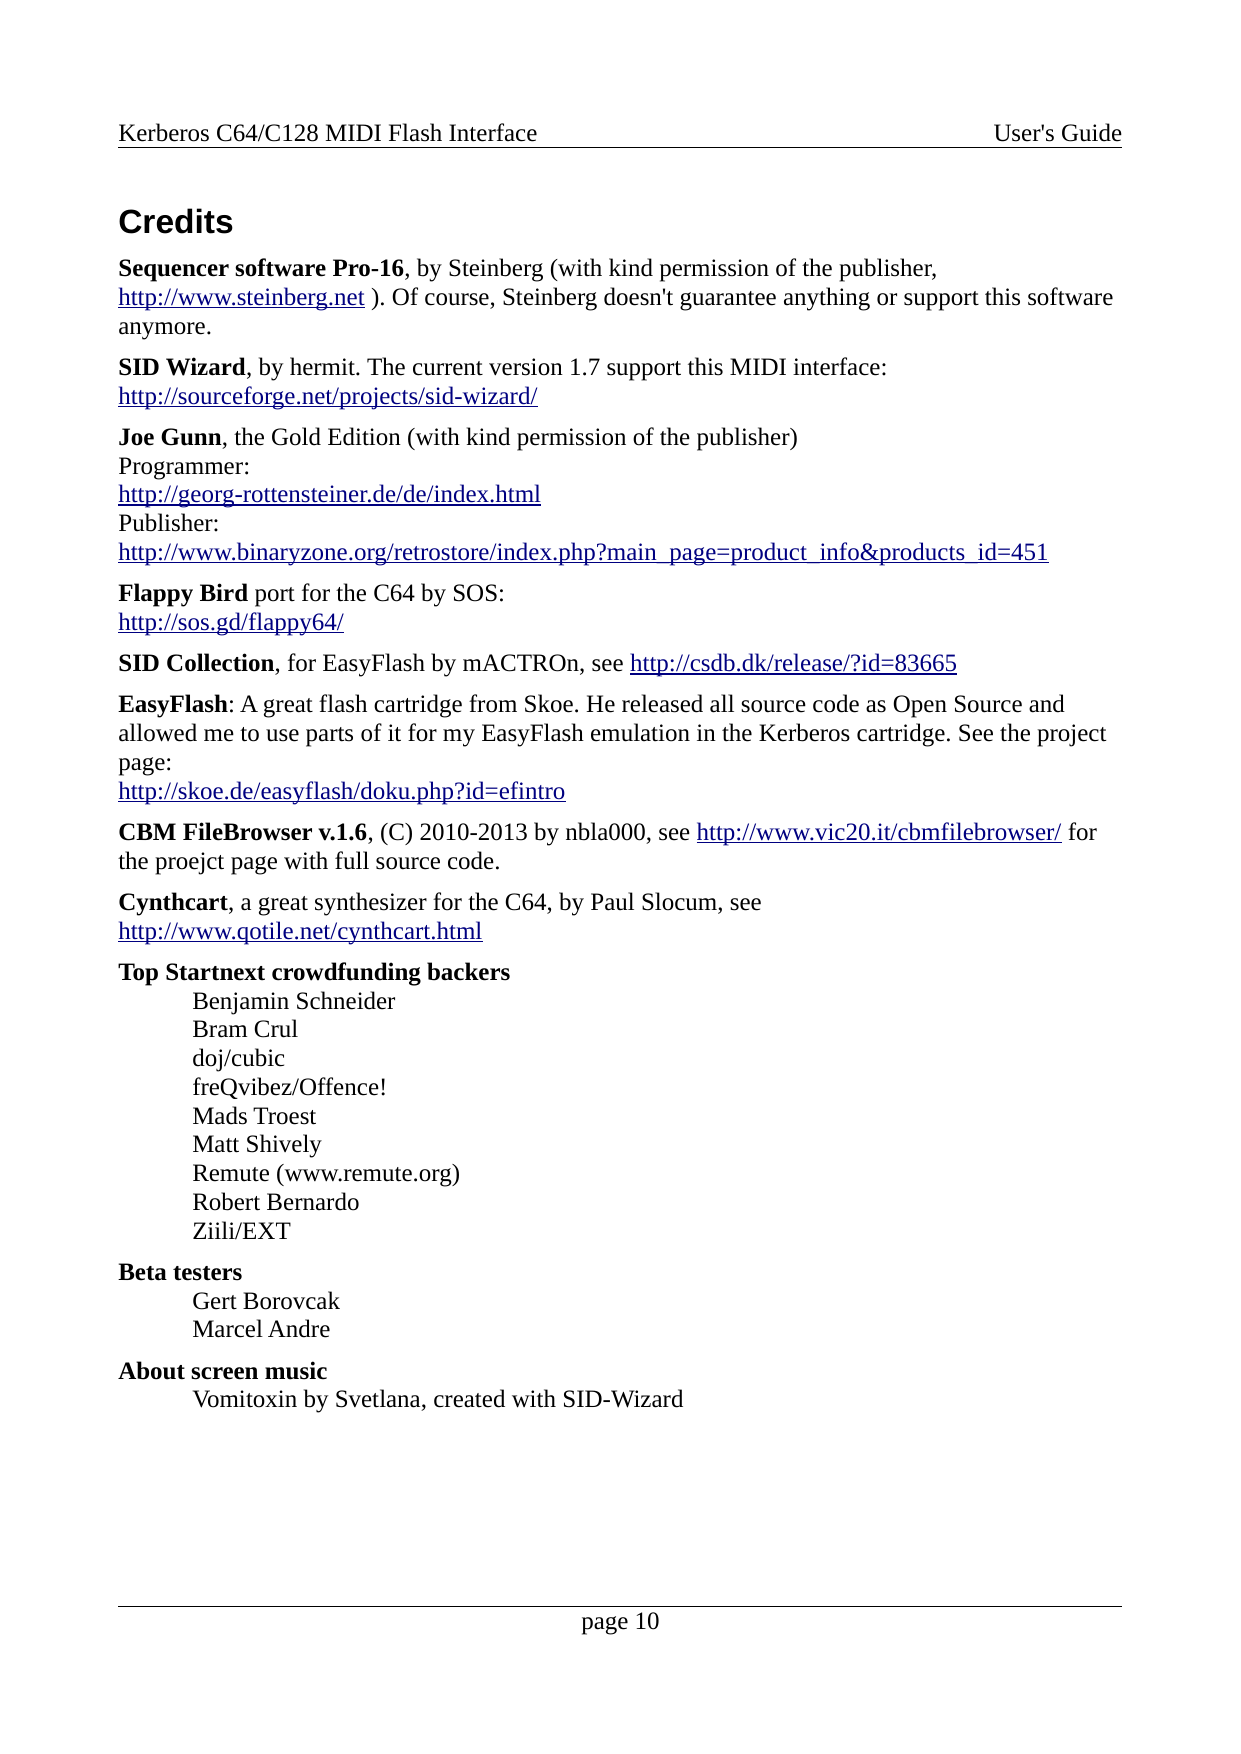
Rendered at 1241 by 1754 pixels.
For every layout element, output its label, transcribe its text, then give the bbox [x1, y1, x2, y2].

text About screen music Vomitoxin by Svetlana, created with SID-Wizard [118, 1356, 1122, 1413]
text Joe Gunn, the Gold Edition (with kind permission of the publisher) Programmer: http://georg-rottensteiner.de/de/index.html Publisher: http://www.binaryzone.org/retrostore/index.php?main_page=product_info&products_id=451 [118, 422, 1122, 566]
text SID Collection, for EasyFlash by mACTROn, see http://csdb.dk/release/?id=83665 [118, 648, 1122, 677]
text Flappy Bird port for the C64 by SOS: http://sos.gd/flappy64/ [118, 578, 1122, 636]
subtitle Credits [118, 202, 1122, 241]
text Beta testers Gert Borovcak Marcel Andre [118, 1257, 1122, 1343]
text CBM FileBrowser v.1.6, (C) 2010-2013 by nbla000, see http://www.vic20.it/cbmfilebrowser/ for the proejct page with full source code. [118, 817, 1122, 874]
text Cynthcart, a great synthesizer for the C64, by Paul Slocum, see http://www.qotile.net/cynthcart.html [118, 887, 1122, 944]
text Sequencer software Pro-16, by Steinberg (with kind permission of the publisher, http://www.steinberg.net ). Of course, Steinberg doesn't guarantee anything or support this software anymore. [118, 253, 1122, 339]
text Top Startnext crowdfunding backers Benjamin Schneider Bram Crul doj/cubic freQvibez/Offence! Mads Troest Matt Shively Remute (www.remute.org) Robert Bernardo Ziili/EXT [118, 957, 1122, 1244]
text EasyFlash: A great flash cartridge from Skoe. He released all source code as Open Source and allowed me to use parts of it for my EasyFlash emulation in the Kerberos cartridge. See the project page: http://skoe.de/easyflash/doku.php?id=efintro [118, 689, 1122, 804]
text SID Wizard, by hermit. The current version 1.7 support this MIDI interface: http://sourceforge.net/projects/sid-wizard/ [118, 352, 1122, 409]
